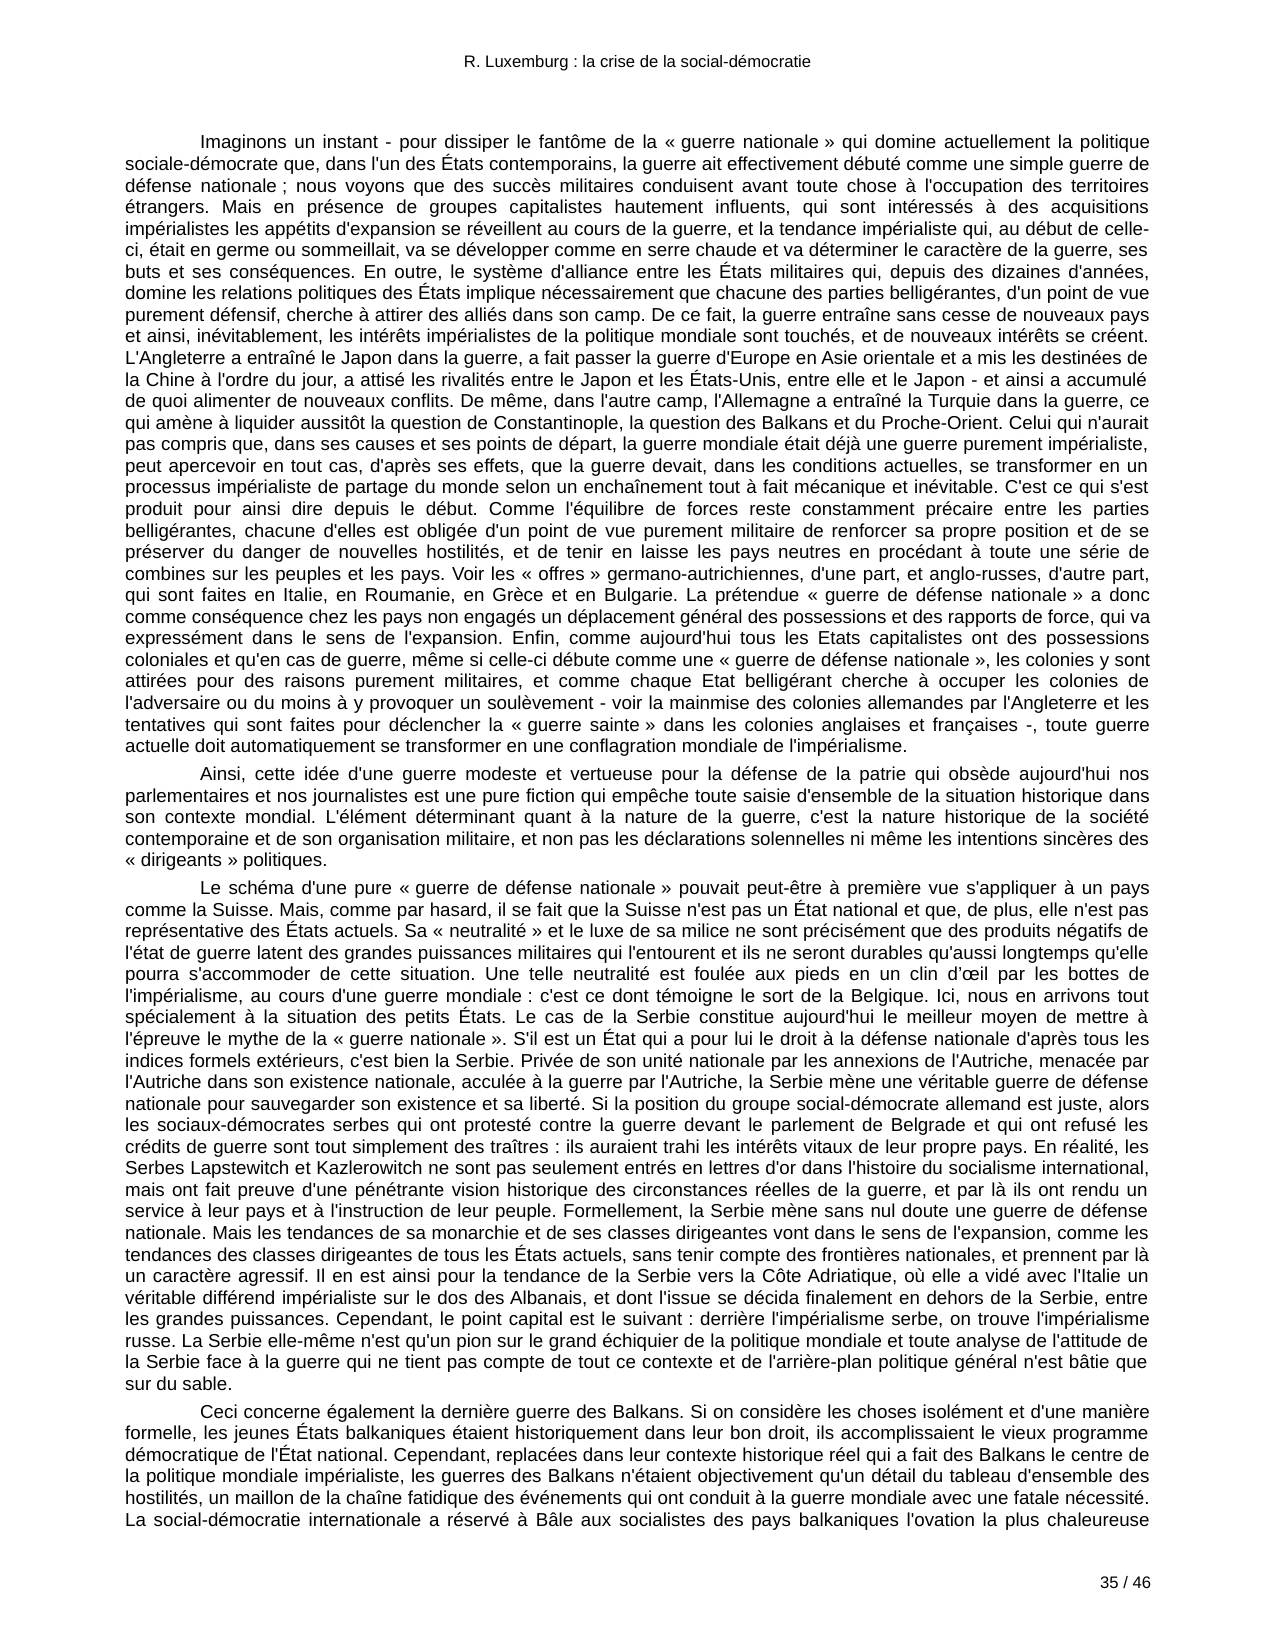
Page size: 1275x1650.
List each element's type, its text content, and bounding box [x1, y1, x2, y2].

text Imaginons un instant - pour dissiper le fantôme de la « guerre nationale » qui domine actuellement la politique sociale-démocrate que, dans l'un des États contemporains, la guerre ait effectivement débuté comme une simple guerre de défense nationale ; nous voyons que des succès militaires conduisent avant toute chose à l'occupation des territoires étrangers. Mais en présence de groupes capitalistes hautement influents, qui sont intéressés à des acquisitions impérialistes les appétits d'expansion se réveillent au cours de la guerre, et la tendance impérialiste qui, au début de celle-ci, était en germe ou sommeillait, va se développer comme en serre chaude et va déterminer le caractère de la guerre, ses buts et ses conséquences. En outre, le système d'alliance entre les États militaires qui, depuis des dizaines d'années, domine les relations politiques des États implique nécessairement que chacune des parties belligérantes, d'un point de vue purement défensif, cherche à attirer des alliés dans son camp. De ce fait, la guerre entraîne sans cesse de nouveaux pays et ainsi, inévitablement, les intérêts impérialistes de la politique mondiale sont touchés, et de nouveaux intérêts se créent. L'Angleterre a entraîné le Japon dans la guerre, a fait passer la guerre d'Europe en Asie orientale et a mis les destinées de la Chine à l'ordre du jour, a attisé les rivalités entre le Japon et les États-Unis, entre elle et le Japon - et ainsi a accumulé de quoi alimenter de nouveaux conflits. De même, dans l'autre camp, l'Allemagne a entraîné la Turquie dans la guerre, ce qui amène à liquider aussitôt la question de Constantinople, la question des Balkans et du Proche-Orient. Celui qui n'aurait pas compris que, dans ses causes et ses points de départ, la guerre mondiale était déjà une guerre purement impérialiste, peut apercevoir en tout cas, d'après ses effets, que la guerre devait, dans les conditions actuelles, se transformer en un processus impérialiste de partage du monde selon un enchaînement tout à fait mécanique et inévitable. C'est ce qui s'est produit pour ainsi dire depuis le début. Comme l'équilibre de forces reste constamment précaire entre les parties belligérantes, chacune d'elles est obligée d'un point de vue purement militaire de renforcer sa propre position et de se préserver du danger de nouvelles hostilités, et de tenir en laisse les pays neutres en procédant à toute une série de combines sur les peuples et les pays. Voir les « offres » germano-autrichiennes, d'une part, et anglo-russes, d'autre part, qui sont faites en Italie, en Roumanie, en Grèce et en Bulgarie. La prétendue « guerre de défense nationale » a donc comme conséquence chez les pays non engagés un déplacement général des possessions et des rapports de force, qui va expressément dans le sens de l'expansion. Enfin, comme aujourd'hui tous les Etats capitalistes ont des possessions coloniales et qu'en cas de guerre, même si celle-ci débute comme une « guerre de défense nationale », les colonies y sont attirées pour des raisons purement militaires, et comme chaque Etat belligérant cherche à occuper les colonies de l'adversaire ou du moins à y provoquer un soulèvement - voir la mainmise des colonies allemandes par l'Angleterre et les tentatives qui sont faites pour déclencher la « guerre sainte » dans les colonies anglaises et françaises -, toute guerre actuelle doit automatiquement se transformer en une conflagration mondiale de l'impérialisme. [125, 131, 1150, 757]
text Ainsi, cette idée d'une guerre modeste et vertueuse pour la défense de la patrie qui obsède aujourd'hui nos parlementaires et nos journalistes est une pure fiction qui empêche toute saisie d'ensemble de la situation historique dans son contexte mondial. L'élément déterminant quant à la nature de la guerre, c'est la nature historique de la société contemporaine et de son organisation militaire, et non pas les déclarations solennelles ni même les intentions sincères des « dirigeants » politiques. [125, 763, 1150, 871]
text Le schéma d'une pure « guerre de défense nationale » pouvait peut-être à première vue s'appliquer à un pays comme la Suisse. Mais, comme par hasard, il se fait que la Suisse n'est pas un État national et que, de plus, elle n'est pas représentative des États actuels. Sa « neutralité » et le luxe de sa milice ne sont précisément que des produits négatifs de l'état de guerre latent des grandes puissances militaires qui l'entourent et ils ne seront durables qu'aussi longtemps qu'elle pourra s'accommoder de cette situation. Une telle neutralité est foulée aux pieds en un clin d’œil par les bottes de l'impérialisme, au cours d'une guerre mondiale : c'est ce dont témoigne le sort de la Belgique. Ici, nous en arrivons tout spécialement à la situation des petits États. Le cas de la Serbie constitue aujourd'hui le meilleur moyen de mettre à l'épreuve le mythe de la « guerre nationale ». S'il est un État qui a pour lui le droit à la défense nationale d'après tous les indices formels extérieurs, c'est bien la Serbie. Privée de son unité nationale par les annexions de l'Autriche, menacée par l'Autriche dans son existence nationale, acculée à la guerre par l'Autriche, la Serbie mène une véritable guerre de défense nationale pour sauvegarder son existence et sa liberté. Si la position du groupe social-démocrate allemand est juste, alors les sociaux-démocrates serbes qui ont protesté contre la guerre devant le parlement de Belgrade et qui ont refusé les crédits de guerre sont tout simplement des traîtres : ils auraient trahi les intérêts vitaux de leur propre pays. En réalité, les Serbes Lapstewitch et Kazlerowitch ne sont pas seulement entrés en lettres d'or dans l'histoire du socialisme international, mais ont fait preuve d'une pénétrante vision historique des circonstances réelles de la guerre, et par là ils ont rendu un service à leur pays et à l'instruction de leur peuple. Formellement, la Serbie mène sans nul doute une guerre de défense nationale. Mais les tendances de sa monarchie et de ses classes dirigeantes vont dans le sens de l'expansion, comme les tendances des classes dirigeantes de tous les États actuels, sans tenir compte des frontières nationales, et prennent par là un caractère agressif. Il en est ainsi pour la tendance de la Serbie vers la Côte Adriatique, où elle a vidé avec l'Italie un véritable différend impérialiste sur le dos des Albanais, et dont l'issue se décida finalement en dehors de la Serbie, entre les grandes puissances. Cependant, le point capital est le suivant : derrière l'impérialisme serbe, on trouve l'impérialisme russe. La Serbie elle-même n'est qu'un pion sur le grand échiquier de la politique mondiale et toute analyse de l'attitude de la Serbie face à la guerre qui ne tient pas compte de tout ce contexte et de l'arrière-plan politique général n'est bâtie que sur du sable. [125, 877, 1150, 1394]
text Ceci concerne également la dernière guerre des Balkans. Si on considère les choses isolément et d'une manière formelle, les jeunes États balkaniques étaient historiquement dans leur bon droit, ils accomplissaient le vieux programme démocratique de l'État national. Cependant, replacées dans leur contexte historique réel qui a fait des Balkans le centre de la politique mondiale impérialiste, les guerres des Balkans n'étaient objectivement qu'un détail du tableau d'ensemble des hostilités, un maillon de la chaîne fatidique des événements qui ont conduit à la guerre mondiale avec une fatale nécessité. La social-démocratie internationale a réservé à Bâle aux socialistes des pays balkaniques l'ovation la plus chaleureuse [125, 1401, 1150, 1530]
